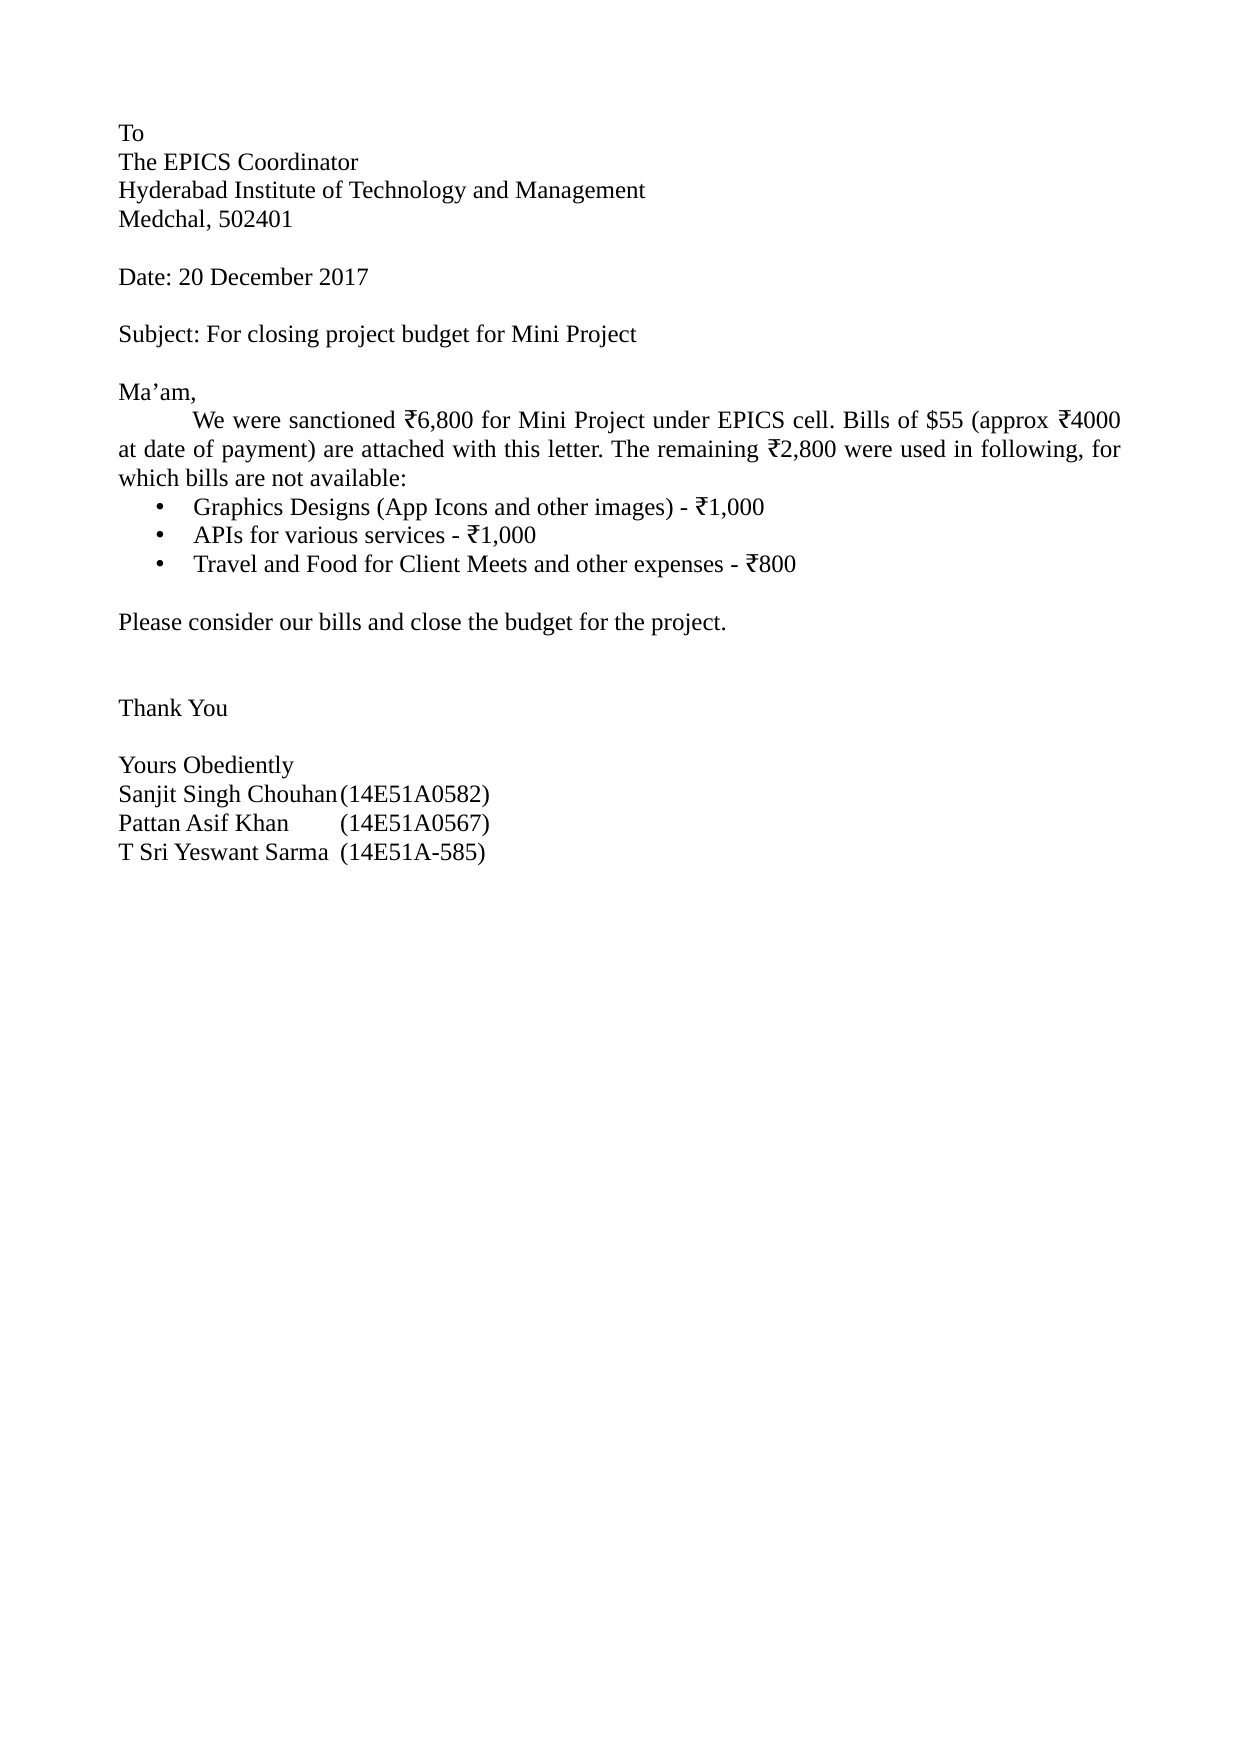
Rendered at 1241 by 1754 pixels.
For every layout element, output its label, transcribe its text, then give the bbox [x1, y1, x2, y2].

text Pattan Asif Khan (14E51A0567) [118, 808, 1122, 837]
text Subject: For closing project budget for Mini Project [118, 319, 1122, 348]
text Yours Obediently [118, 751, 1122, 779]
text Date: 20 December 2017 [118, 262, 1122, 291]
text Please consider our bills and close the budget for the project. [118, 607, 1122, 636]
text Hyderabad Institute of Technology and Management [118, 176, 1122, 204]
list APIs for various services - ₹1,000 [156, 521, 1122, 549]
text T Sri Yeswant Sarma (14E51A-585) [118, 837, 1122, 866]
text Ma’am, [118, 377, 1122, 406]
list Travel and Food for Client Meets and other expenses - ₹800 [156, 549, 1122, 578]
list Graphics Designs (App Icons and other images) - ₹1,000 [156, 492, 1122, 521]
text Thank You [118, 693, 1122, 722]
text Sanjit Singh Chouhan (14E51A0582) [118, 779, 1122, 808]
text To [118, 118, 1122, 147]
text We were sanctioned ₹6,800 for Mini Project under EPICS cell. Bills of $55 (approx ₹4000 at date of payment) are attached with this letter. The remaining ₹2,800 were used in following, for which bills are not available: [118, 406, 1122, 492]
text Medchal, 502401 [118, 204, 1122, 233]
text The EPICS Coordinator [118, 147, 1122, 176]
